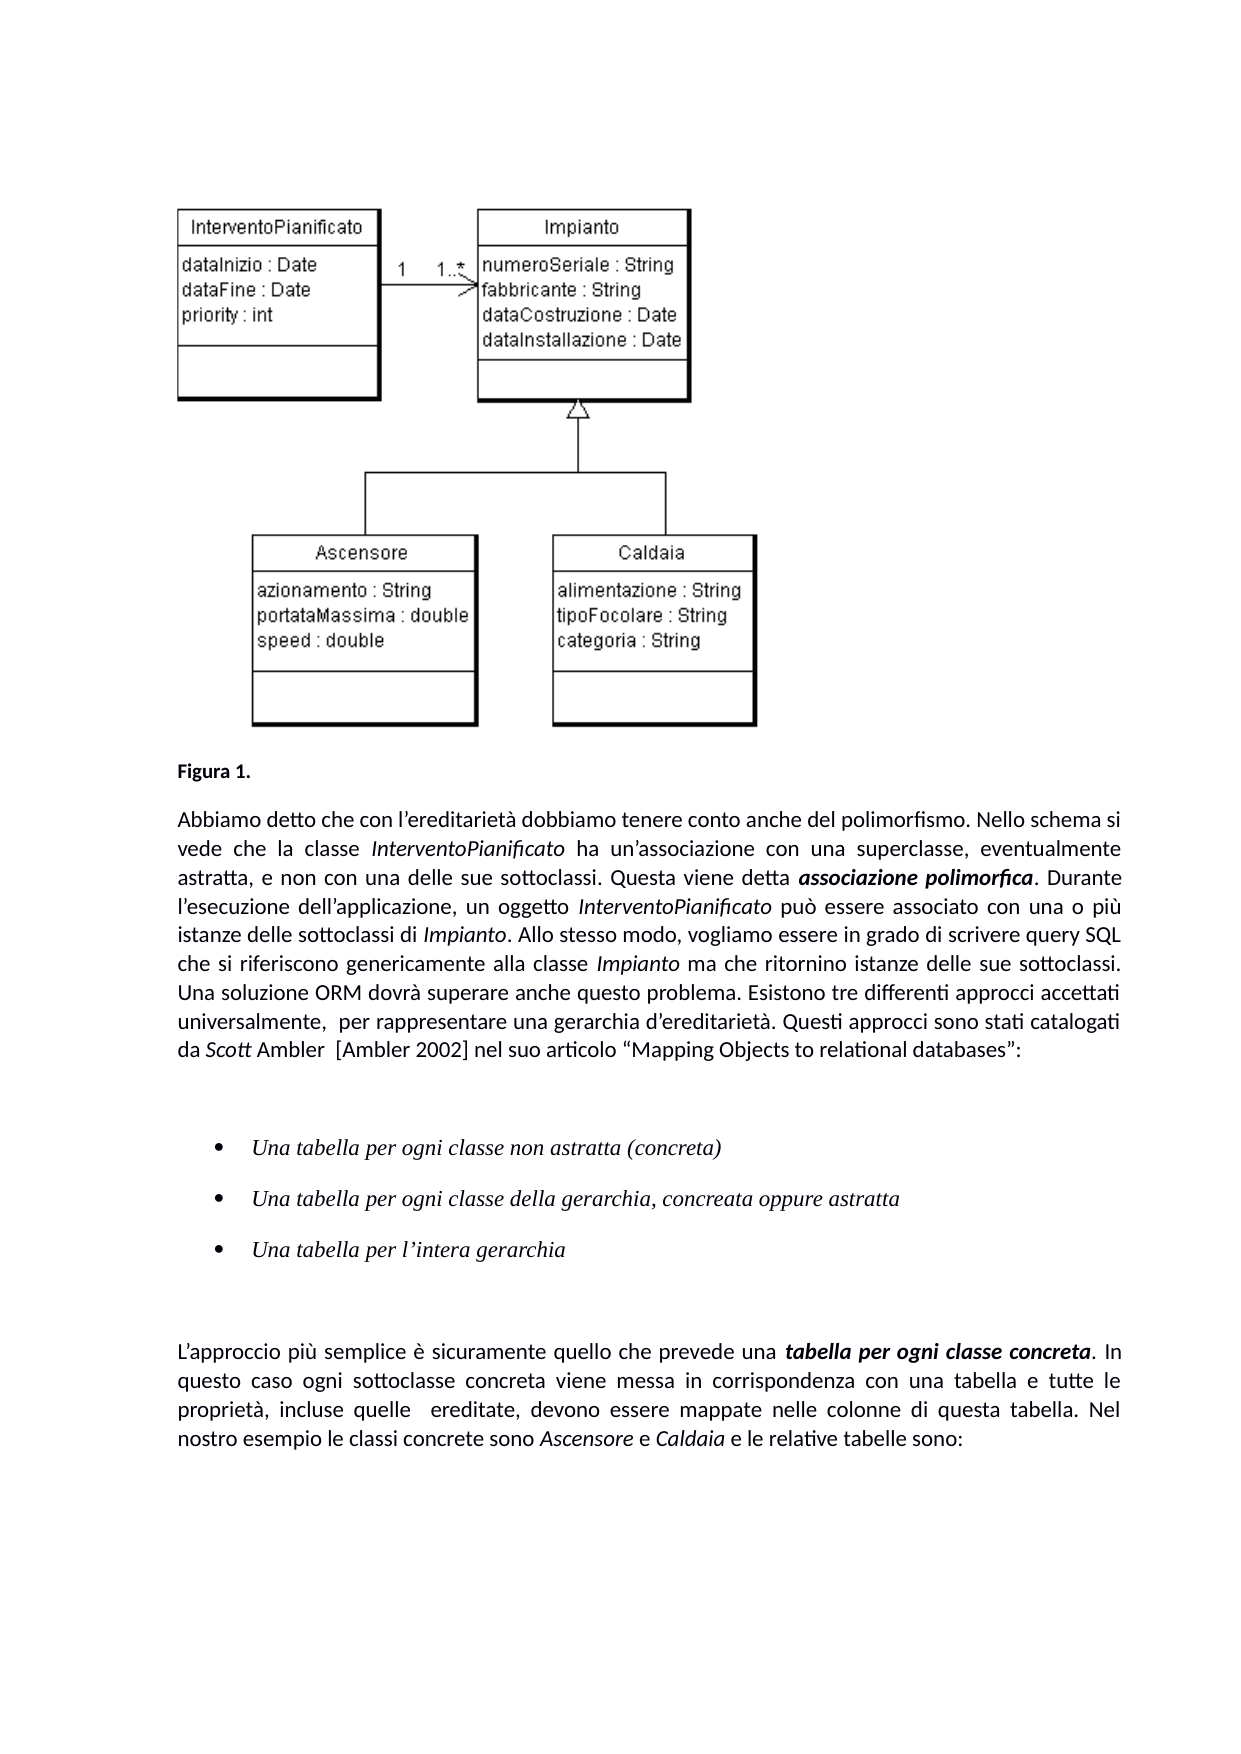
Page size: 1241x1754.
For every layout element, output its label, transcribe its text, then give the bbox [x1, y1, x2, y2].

picture [177, 159, 853, 735]
list Una tabella per ogni classe non astratta (concreta) [215, 1134, 1122, 1160]
list Una tabella per l’intera gerarchia [215, 1236, 1122, 1262]
list Una tabella per ogni classe della gerarchia, concreata oppure astratta [215, 1185, 1122, 1211]
text Figura 1. [177, 755, 1122, 784]
text L’approccio più semplice è sicuramente quello che prevede una tabella per ogni classe concreta. In questo caso ogni sottoclasse concreta viene messa in corrispondenza con una tabella e tutte le proprietà, incluse quelle ereditate, devono essere mappate nelle colonne di questa tabella. Nel nostro esempio le classi concrete sono Ascensore e Caldaia e le relative tabelle sono: [177, 1337, 1122, 1452]
text Abbiamo detto che con l’ereditarietà dobbiamo tenere conto anche del polimorfismo. Nello schema si vede che la classe InterventoPianificato ha un’associazione con una superclasse, eventualmente astratta, e non con una delle sue sottoclassi. Questa viene detta associazione polimorfica. Durante l’esecuzione dell’applicazione, un oggetto InterventoPianificato può essere associato con una o più istanze delle sottoclassi di Impianto. Allo stesso modo, vogliamo essere in grado di scrivere query SQL che si riferiscono genericamente alla classe Impianto ma che ritornino istanze delle sue sottoclassi. Una soluzione ORM dovrà superare anche questo problema. Esistono tre differenti approcci accettati universalmente, per rappresentare una gerarchia d’ereditarietà. Questi approcci sono stati catalogati da Scott Ambler [Ambler 2002] nel suo articolo “Mapping Objects to relational databases”: [177, 805, 1122, 1064]
